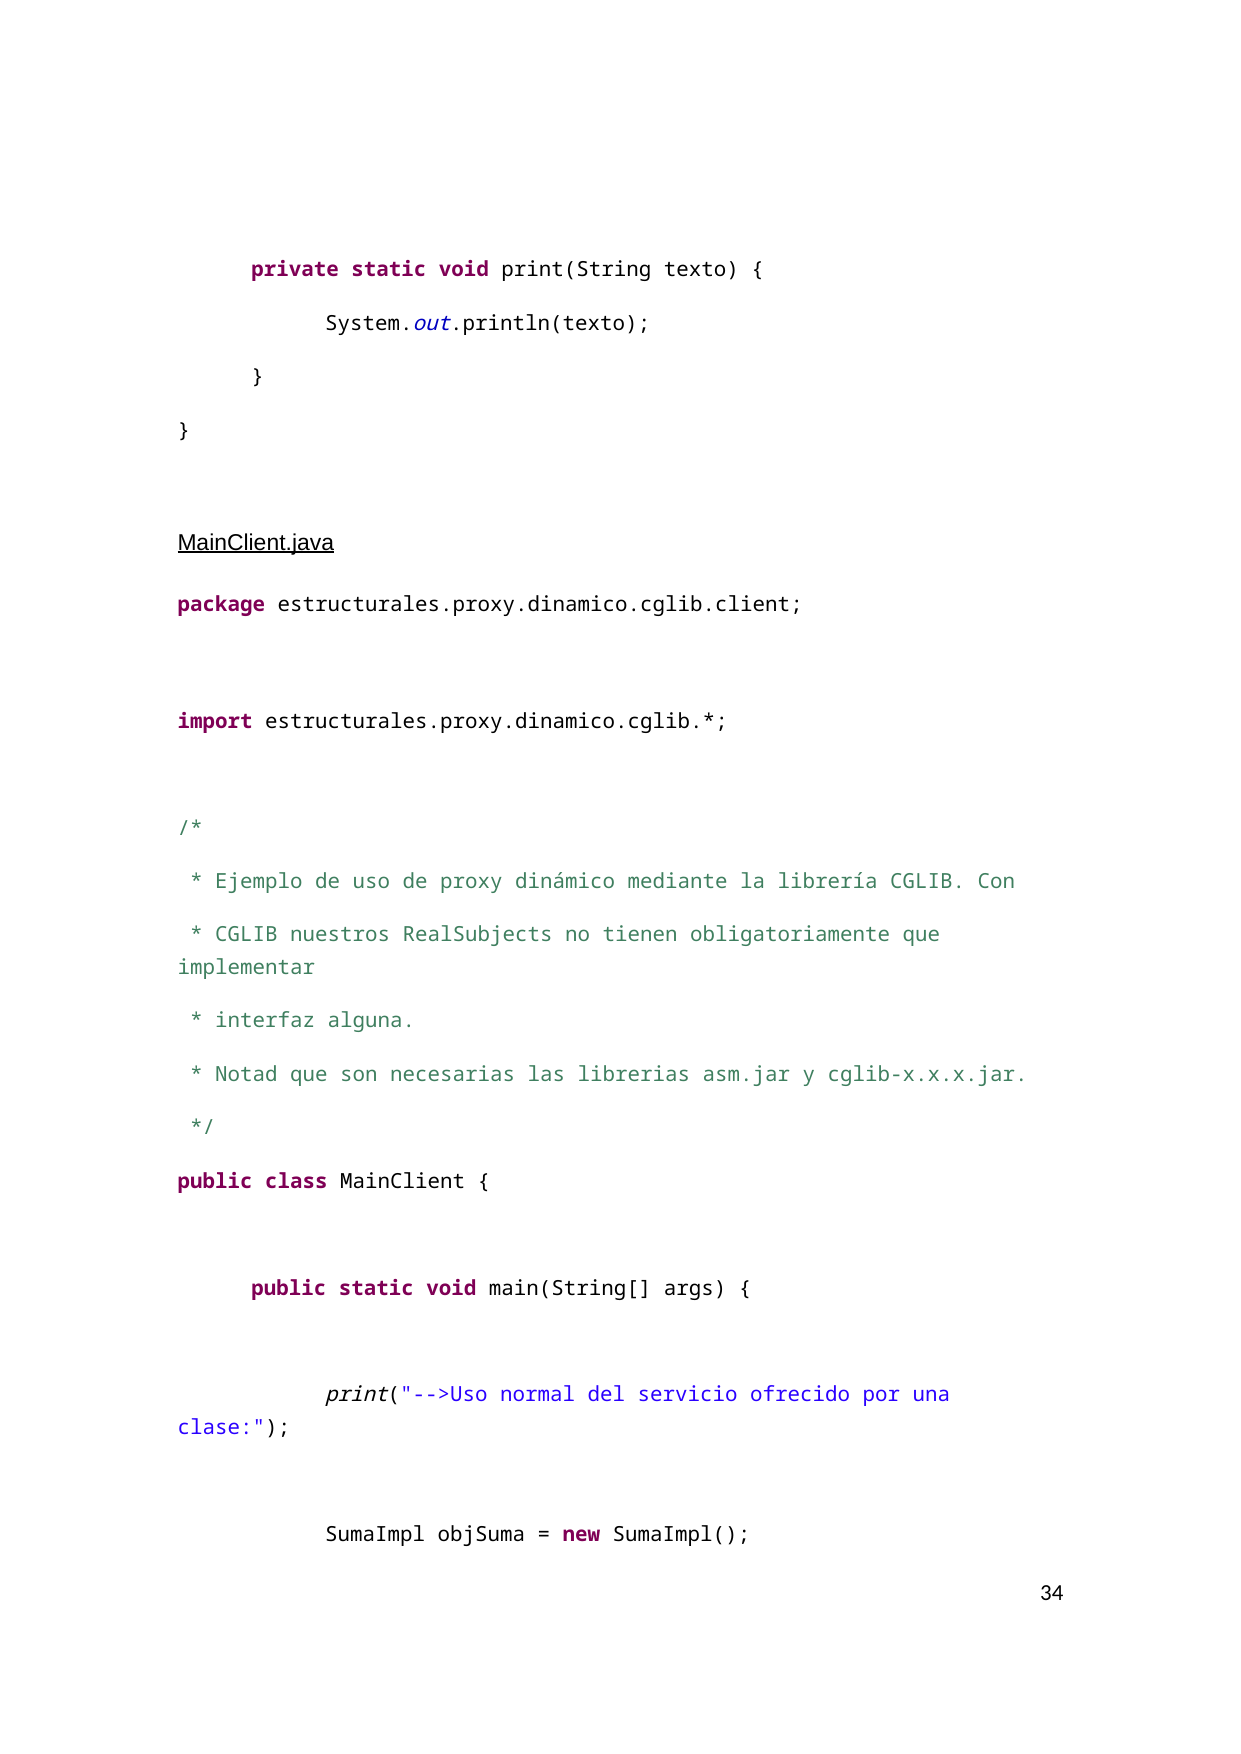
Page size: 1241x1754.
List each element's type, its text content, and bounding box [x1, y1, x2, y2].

text MainClient.java [177, 528, 1063, 555]
text print("-->Uso normal del servicio ofrecido por una clase:"); [177, 1379, 1063, 1441]
text } [177, 415, 1063, 443]
text public static void main(String[] args) { [177, 1273, 1063, 1301]
text package estructurales.proxy.dinamico.cglib.client; [177, 589, 1063, 617]
text import estructurales.proxy.dinamico.cglib.*; [177, 706, 1063, 734]
text public class MainClient { [177, 1166, 1063, 1194]
text */ [177, 1112, 1063, 1141]
text * interfaz alguna. [177, 1006, 1063, 1034]
text SumaImpl objSuma = new SumaImpl(); [177, 1519, 1063, 1547]
text * Notad que son necesarias las librerias asm.jar y cglib-x.x.x.jar. [177, 1059, 1063, 1087]
text System.out.println(texto); [177, 308, 1063, 336]
text private static void print(String texto) { [177, 254, 1063, 283]
text /* [177, 813, 1063, 841]
text } [177, 361, 1063, 390]
text * Ejemplo de uso de proxy dinámico mediante la librería CGLIB. Con [177, 866, 1063, 894]
text * CGLIB nuestros RealSubjects no tienen obligatoriamente que implementar [177, 919, 1063, 981]
